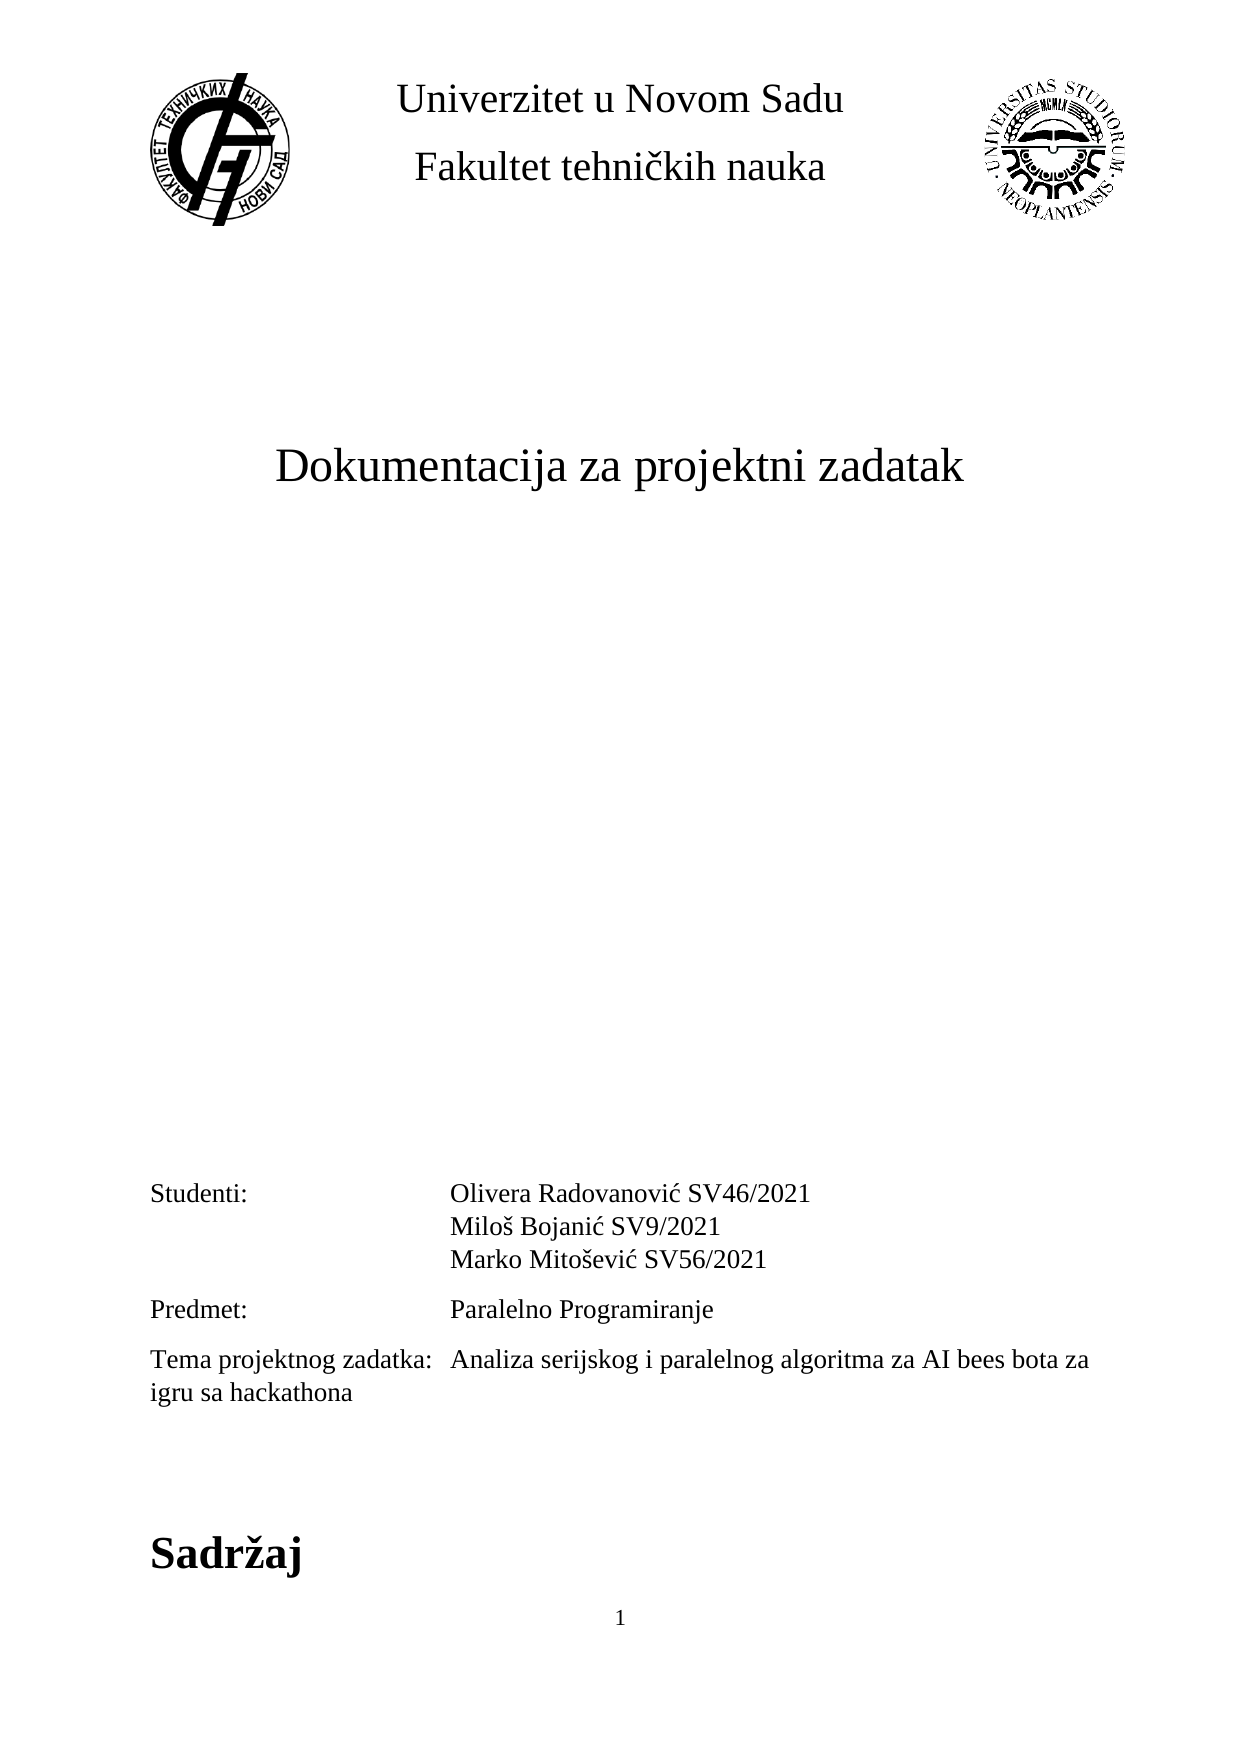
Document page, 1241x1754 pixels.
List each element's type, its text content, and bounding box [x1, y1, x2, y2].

text Fakultet tehničkih nauka [280, 142, 1090, 189]
text Marko Mitošević SV56/2021 [150, 1243, 1090, 1274]
text [208, 146, 259, 189]
text Sadržaj [150, 1526, 1090, 1578]
text Predmet: Paralelno Programiranje [150, 1293, 1090, 1324]
text [257, 142, 288, 189]
text [238, 146, 270, 189]
text Univerzitet u Novom Sadu [245, 74, 1090, 122]
text Dokumentacija za projektni zadatak [150, 436, 1090, 492]
text [182, 142, 211, 180]
text Studenti: Olivera Radovanović SV46/2021 [150, 1177, 1090, 1208]
text Tema projektnog zadatka: Analiza serijskog i paralelnog algoritma za AI bees bota za igru sa hackathona [150, 1343, 1090, 1407]
text [150, 74, 236, 122]
text Miloš Bojanić SV9/2021 [150, 1210, 1090, 1241]
